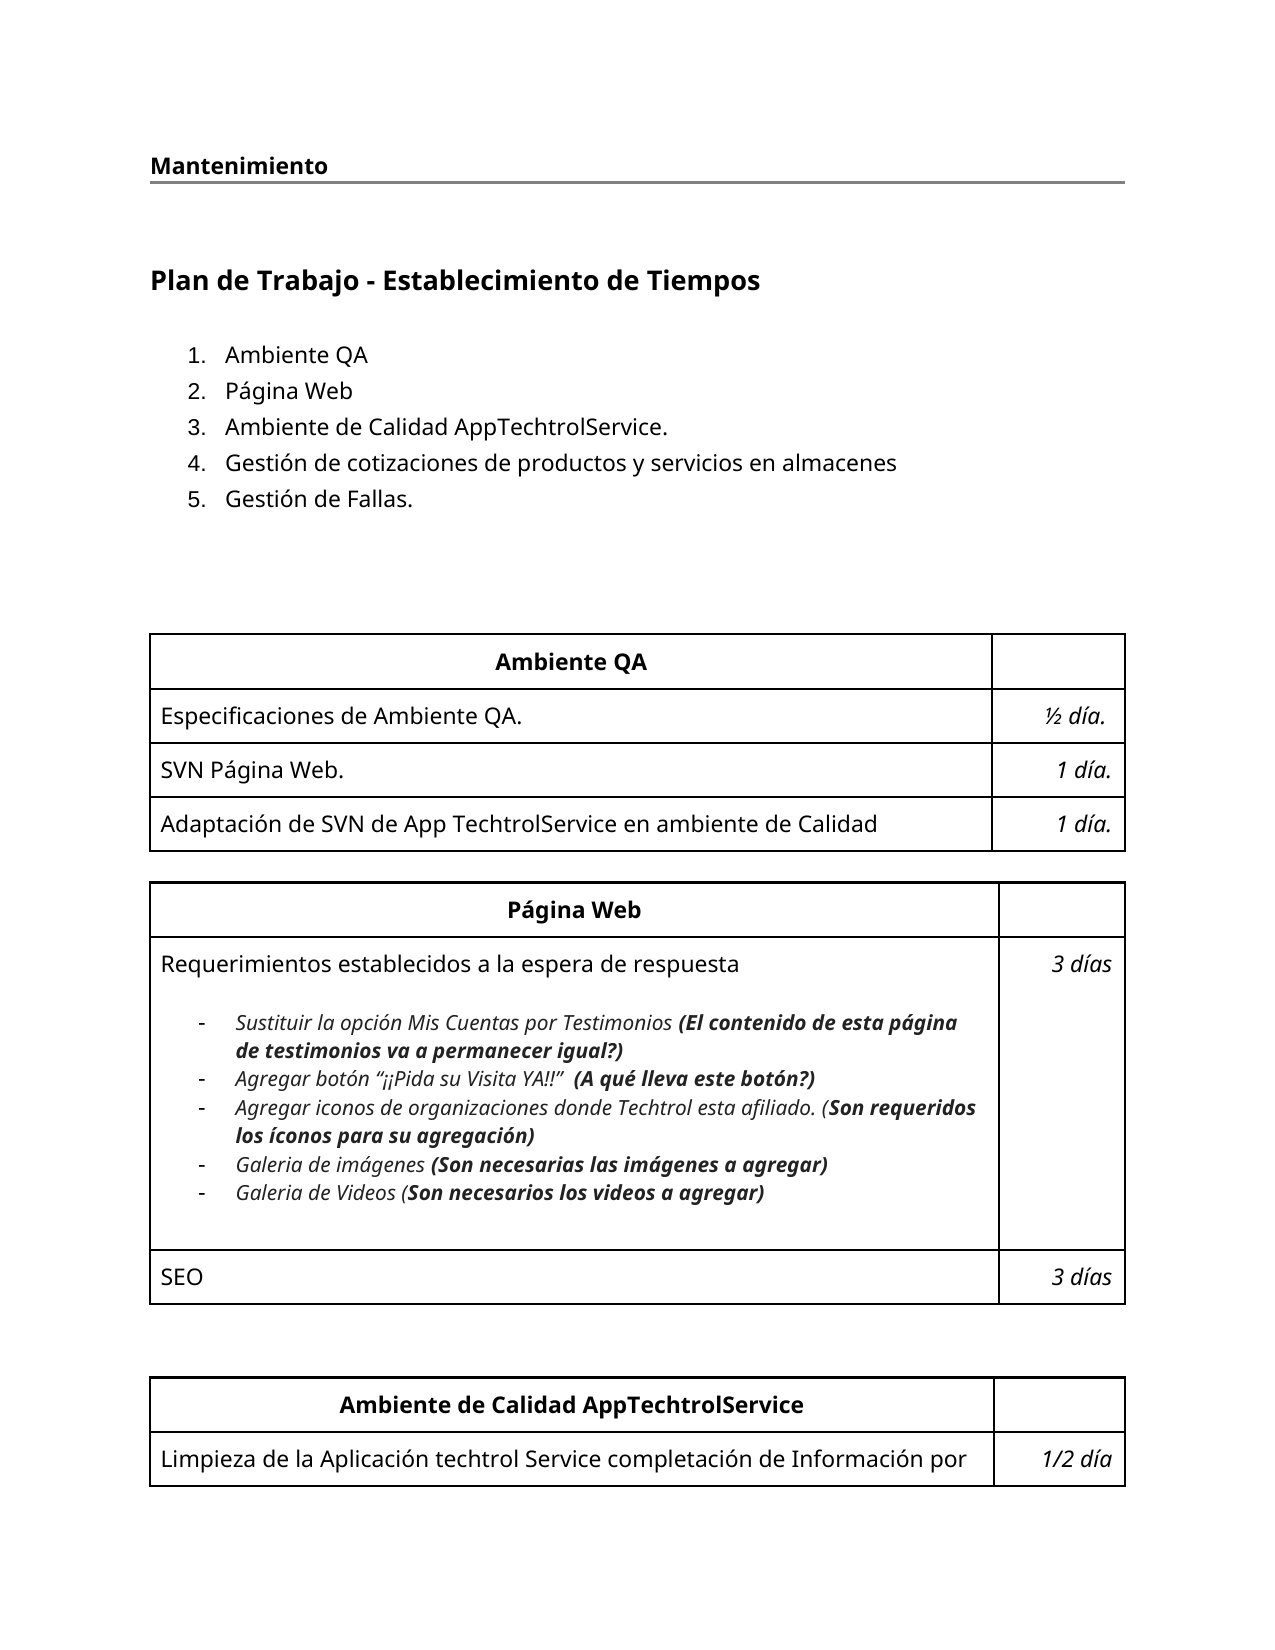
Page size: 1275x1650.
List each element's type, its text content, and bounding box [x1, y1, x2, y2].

table_cell 3 días [1000, 1251, 1124, 1303]
table_cell Requerimientos establecidos a la espera de respuesta Sustituir la opción Mis Cuentas por Testimonios (El contenido de esta página de testimonios va a permanecer igual?) Agregar botón “¡¡Pida su Visita YA!!” (A qué lleva este botón?) Agregar iconos de organizaciones donde Techtrol esta afiliado. (Son requeridos los íconos para su agregación) Galeria de imágenes (Son necesarias las imágenes a agregar) Galeria de Videos (Son necesarios los videos a agregar) [151, 938, 998, 1248]
table_cell SEO [151, 1251, 998, 1303]
table_header Página Web [151, 884, 998, 936]
table_cell SVN Página Web. [151, 744, 991, 796]
table_cell ½ día. [993, 690, 1124, 742]
table_header [993, 635, 1124, 687]
list Ambiente QA [187, 339, 1125, 371]
table_cell 1 día. [993, 744, 1124, 796]
table_cell 3 días [1000, 938, 1124, 1248]
text Plan de Trabajo - Establecimiento de Tiempos [150, 261, 1125, 298]
table_header Ambiente de Calidad AppTechtrolService [151, 1379, 993, 1431]
table_cell Adaptación de SVN de App TechtrolService en ambiente de Calidad [151, 798, 991, 850]
table_cell 1/2 día [995, 1433, 1124, 1485]
list Gestión de Fallas. [187, 483, 1125, 514]
table_cell Especificaciones de Ambiente QA. [151, 690, 991, 742]
table_cell Limpieza de la Aplicación techtrol Service completación de Información por [151, 1433, 993, 1485]
table_header [1000, 884, 1124, 936]
text Mantenimiento [150, 150, 1125, 181]
table_cell 1 día. [993, 798, 1124, 850]
list Gestión de cotizaciones de productos y servicios en almacenes [187, 447, 1125, 478]
list Página Web [187, 375, 1125, 406]
table_header [995, 1379, 1124, 1431]
list Ambiente de Calidad AppTechtrolService. [187, 411, 1125, 442]
table_header Ambiente QA [151, 635, 991, 687]
